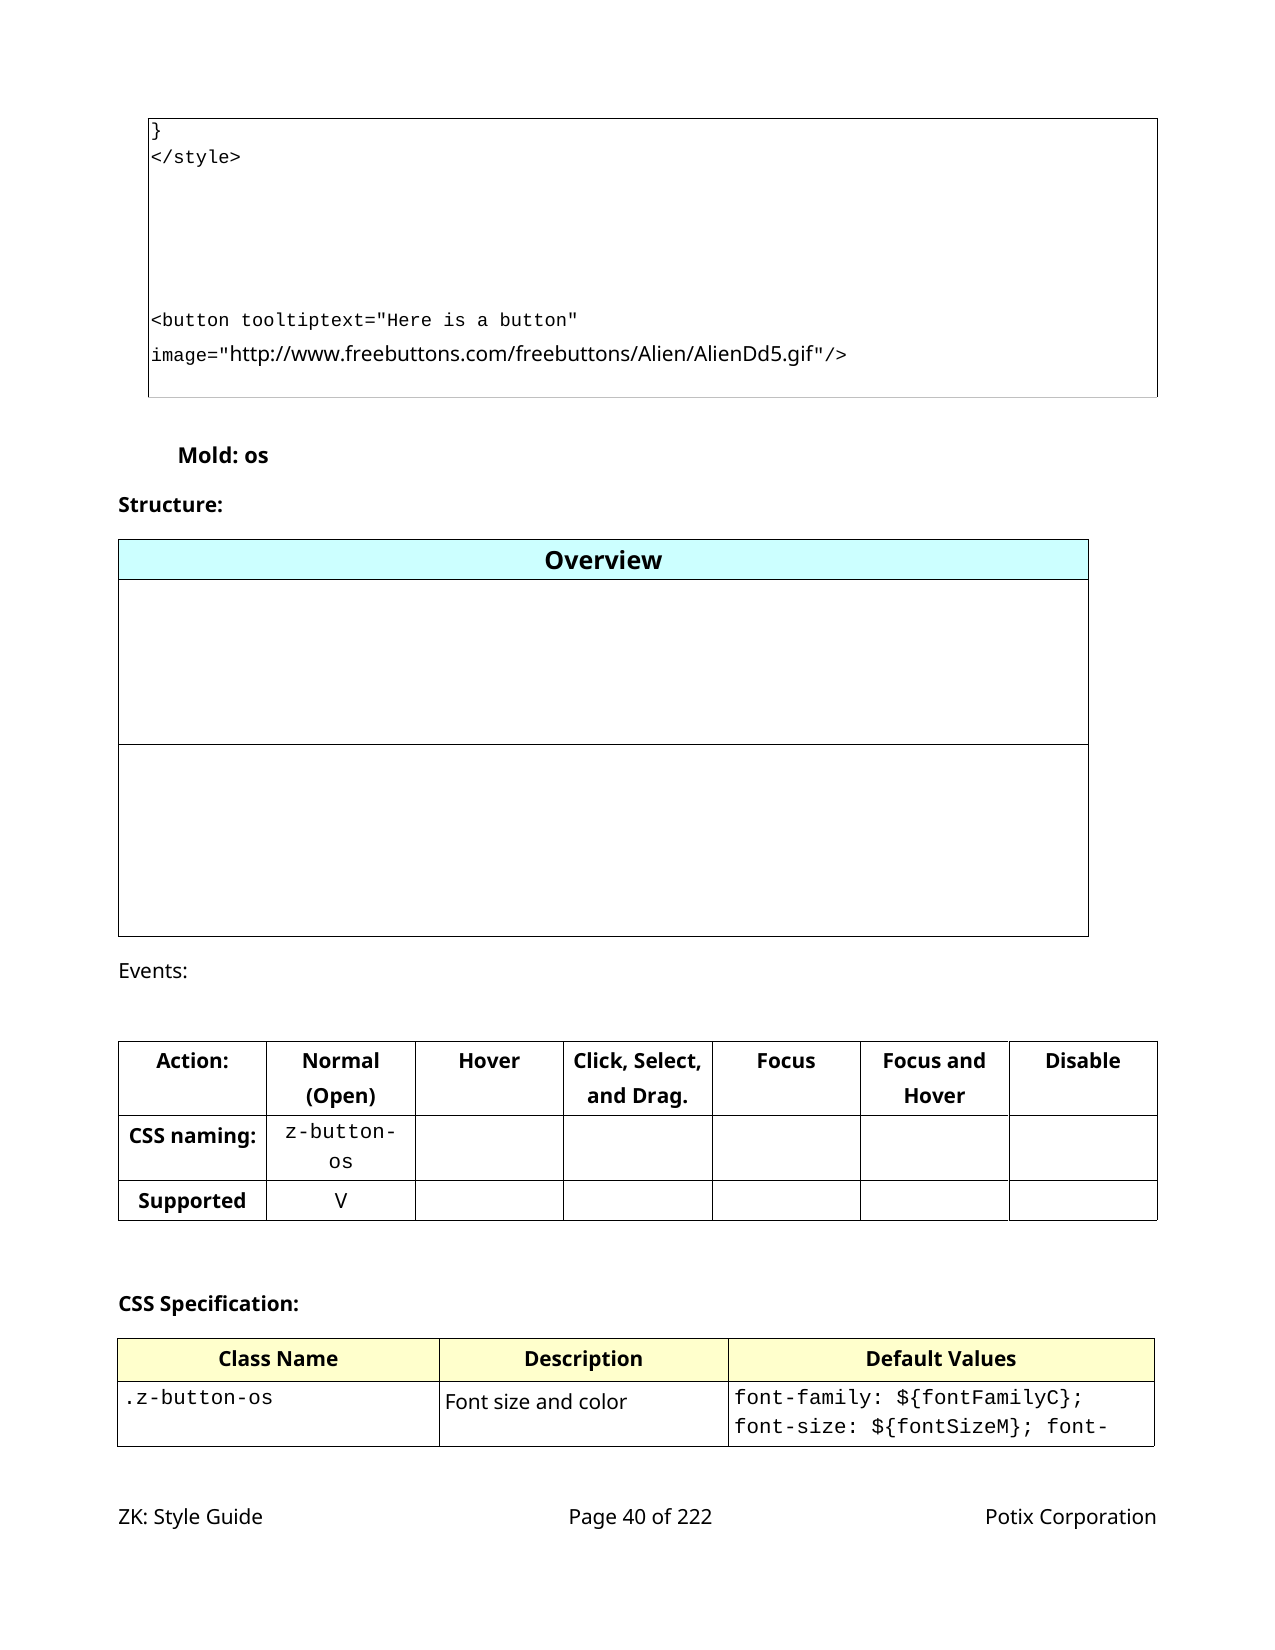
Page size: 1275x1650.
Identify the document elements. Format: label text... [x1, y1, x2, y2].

table_header Focus [713, 1042, 860, 1115]
table_cell [564, 1116, 712, 1180]
text Events: [118, 956, 1157, 1020]
table_header Overview [119, 540, 1088, 579]
text <button tooltiptext="Here is a button" image="http://www.freebuttons.com/freebuttons/Alien/AlienDd5.gif"/> [149, 172, 1157, 367]
table_cell [713, 1181, 860, 1220]
table_cell [416, 1181, 563, 1220]
table_cell V [267, 1181, 415, 1220]
table_cell [564, 1181, 712, 1220]
table_cell [861, 1116, 1008, 1180]
table_header Class Name [118, 1339, 439, 1381]
table_cell [119, 580, 1088, 744]
table_header Hover [416, 1042, 563, 1115]
table_cell .z-button-os [118, 1382, 439, 1446]
table_header Default Values [729, 1339, 1154, 1381]
text } [149, 119, 1157, 142]
table_header Description [440, 1339, 728, 1381]
table_cell Font size and color [440, 1382, 728, 1446]
table_header Click, Select, and Drag. [564, 1042, 712, 1115]
table_cell [1010, 1116, 1157, 1180]
table_cell [119, 745, 1088, 936]
table_cell [861, 1181, 1008, 1220]
table_cell [1010, 1181, 1157, 1220]
table_header Action: [119, 1042, 266, 1115]
table_cell z-button-os [267, 1116, 415, 1180]
table_header Normal (Open) [267, 1042, 415, 1115]
table_cell font-family: ${fontFamilyC}; font-size: ${fontSizeM}; font- [729, 1382, 1154, 1446]
table_cell Supported [119, 1181, 266, 1220]
table_cell [416, 1116, 563, 1180]
table_cell [713, 1116, 860, 1180]
text </style> [149, 145, 1157, 169]
table_header Focus and Hover [861, 1042, 1008, 1115]
table_header Disable [1010, 1042, 1157, 1115]
text Structure: [118, 490, 1157, 519]
text CSS Specification: [118, 1289, 1157, 1318]
table_cell CSS naming: [119, 1116, 266, 1180]
subtitle Mold: os [177, 440, 1157, 470]
